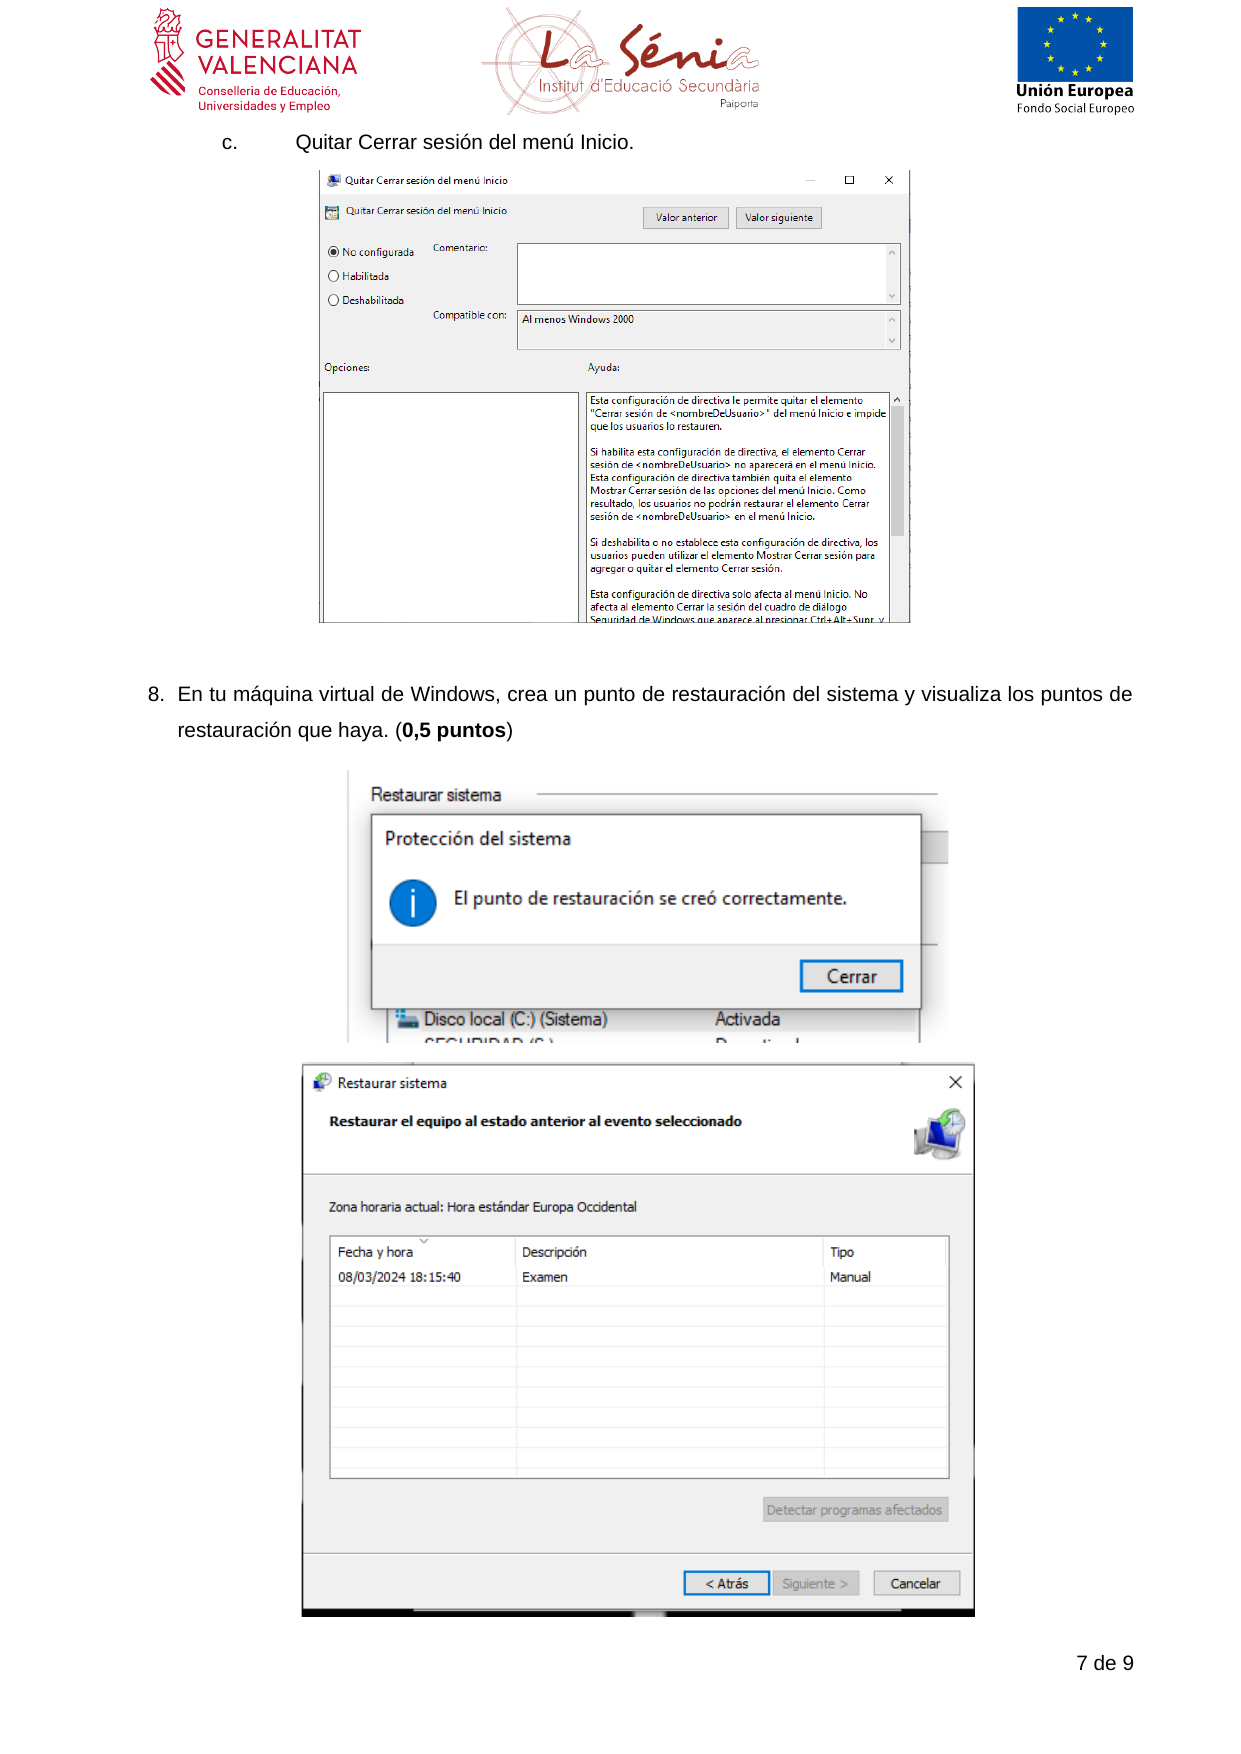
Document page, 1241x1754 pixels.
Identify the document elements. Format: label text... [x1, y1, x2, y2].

picture [481, 7, 759, 115]
list Quitar Cerrar sesión del menú Inicio. [222, 130, 1134, 154]
list En tu máquina virtual de Windows, crea un punto de restauración del sistema y visualiza los puntos de restauración que haya. (0,5 puntos) [148, 682, 1134, 742]
picture [147, 6, 366, 115]
picture [1016, 7, 1134, 115]
picture [346, 770, 949, 1043]
picture [301, 1062, 975, 1617]
picture [318, 170, 911, 623]
